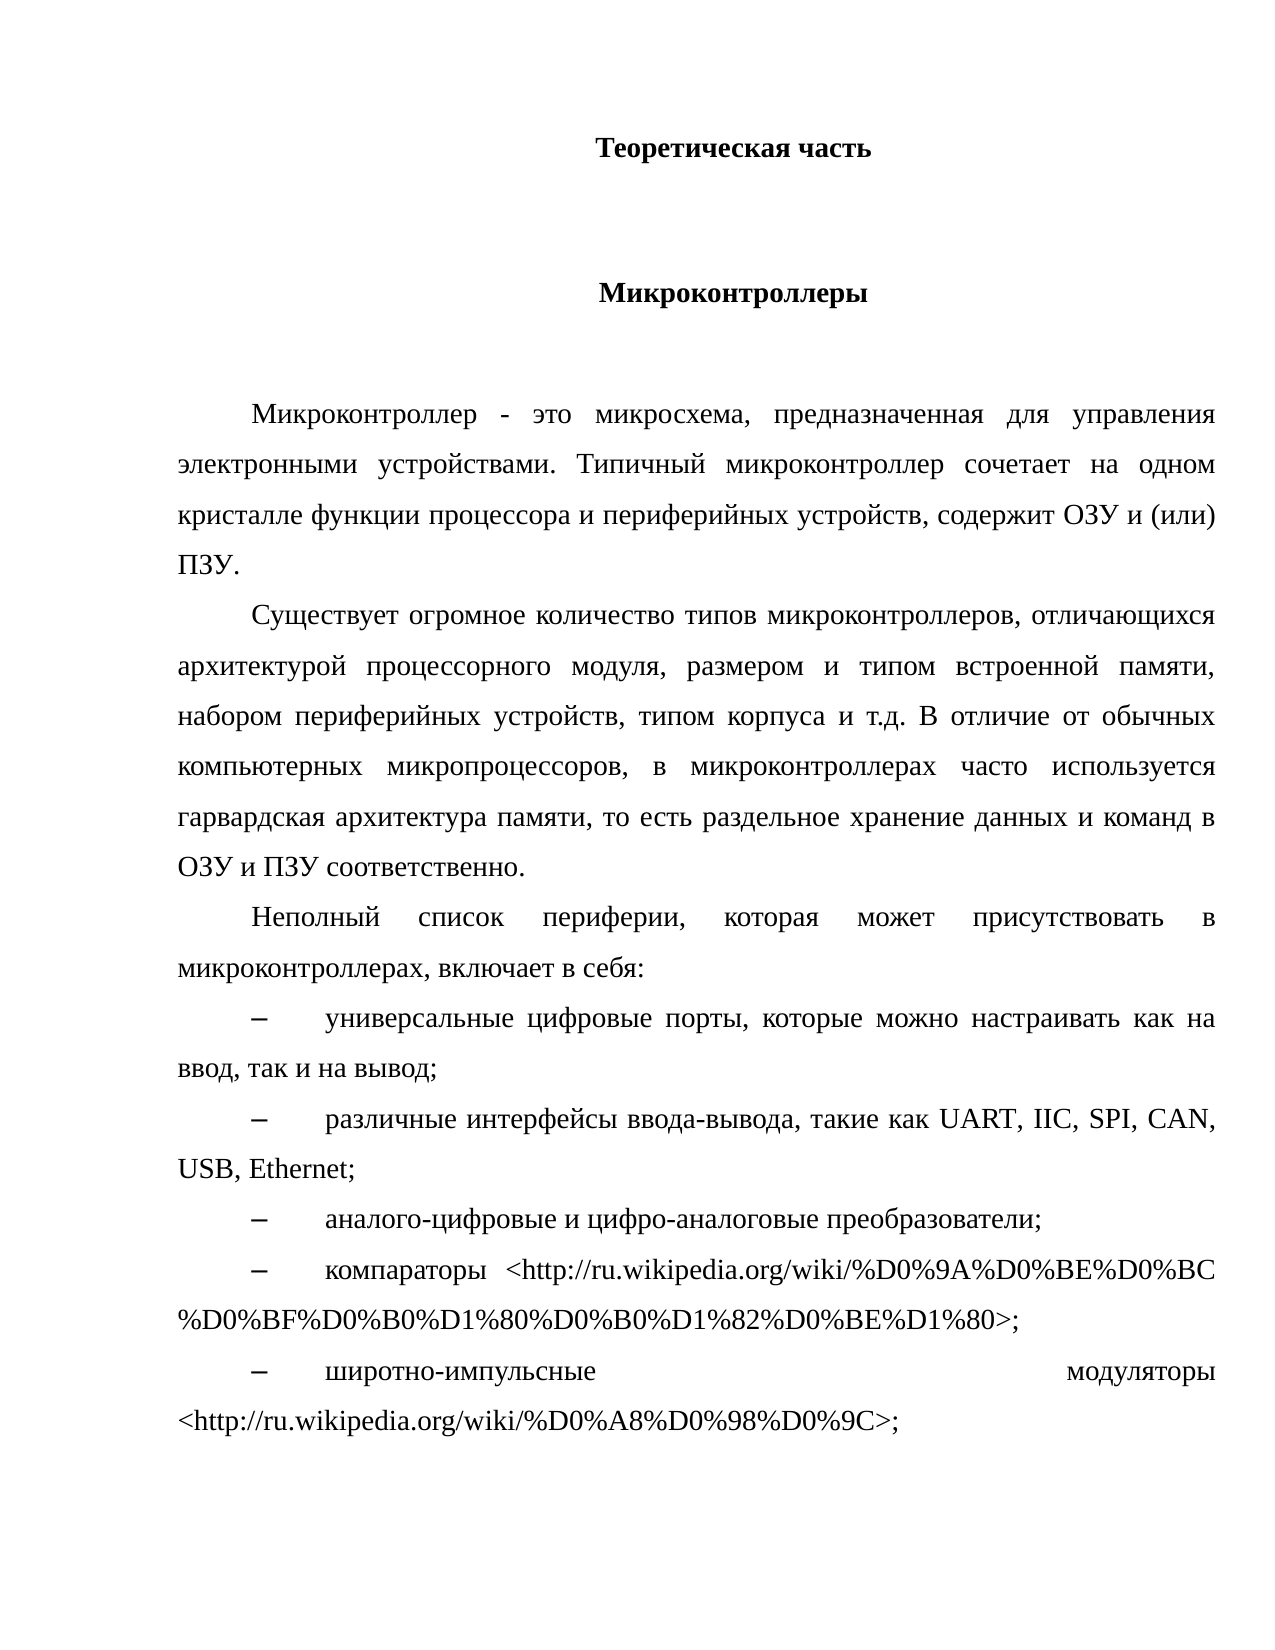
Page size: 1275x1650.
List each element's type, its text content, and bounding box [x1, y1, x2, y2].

text Существует огромное количество типов микроконтроллеров, отличающихся архитектурой процессорного модуля, размером и типом встроенной памяти, набором периферийных устройств, типом корпуса и т.д. В отличие от обычных компьютерных микропроцессоров, в микроконтроллерах часто используется гарвардская архитектура памяти, то есть раздельное хранение данных и команд в ОЗУ и ПЗУ соответственно. [177, 597, 1216, 883]
text Микроконтроллер - это микросхема, предназначенная для управления электронными устройствами. Типичный микроконтроллер сочетает на одном кристалле функции процессора и периферийных устройств, содержит ОЗУ и (или) ПЗУ. [177, 396, 1216, 581]
list универсальные цифровые порты, которые можно настраивать как на ввод, так и на вывод; [177, 1000, 1216, 1084]
list аналого-цифровые и цифро-аналоговые преобразователи; [177, 1201, 1216, 1235]
subtitle Микроконтроллеры [177, 276, 1216, 309]
list компараторы <http://ru.wikipedia.org/wiki/%D0%9A%D0%BE%D0%BC%D0%BF%D0%B0%D1%80%D0%B0%D1%82%D0%BE%D1%80>; [177, 1252, 1216, 1336]
list различные интерфейсы ввода-вывода, такие как UART, IІC, SPI, CAN, USB, Ethernet; [177, 1101, 1216, 1185]
list широтно-импульсные модуляторы <http://ru.wikipedia.org/wiki/%D0%A8%D0%98%D0%9C>; [177, 1353, 1216, 1437]
text Неполный список периферии, которая может присутствовать в микроконтроллерах, включает в себя: [177, 899, 1216, 983]
subtitle Теоретическая часть [177, 131, 1216, 164]
